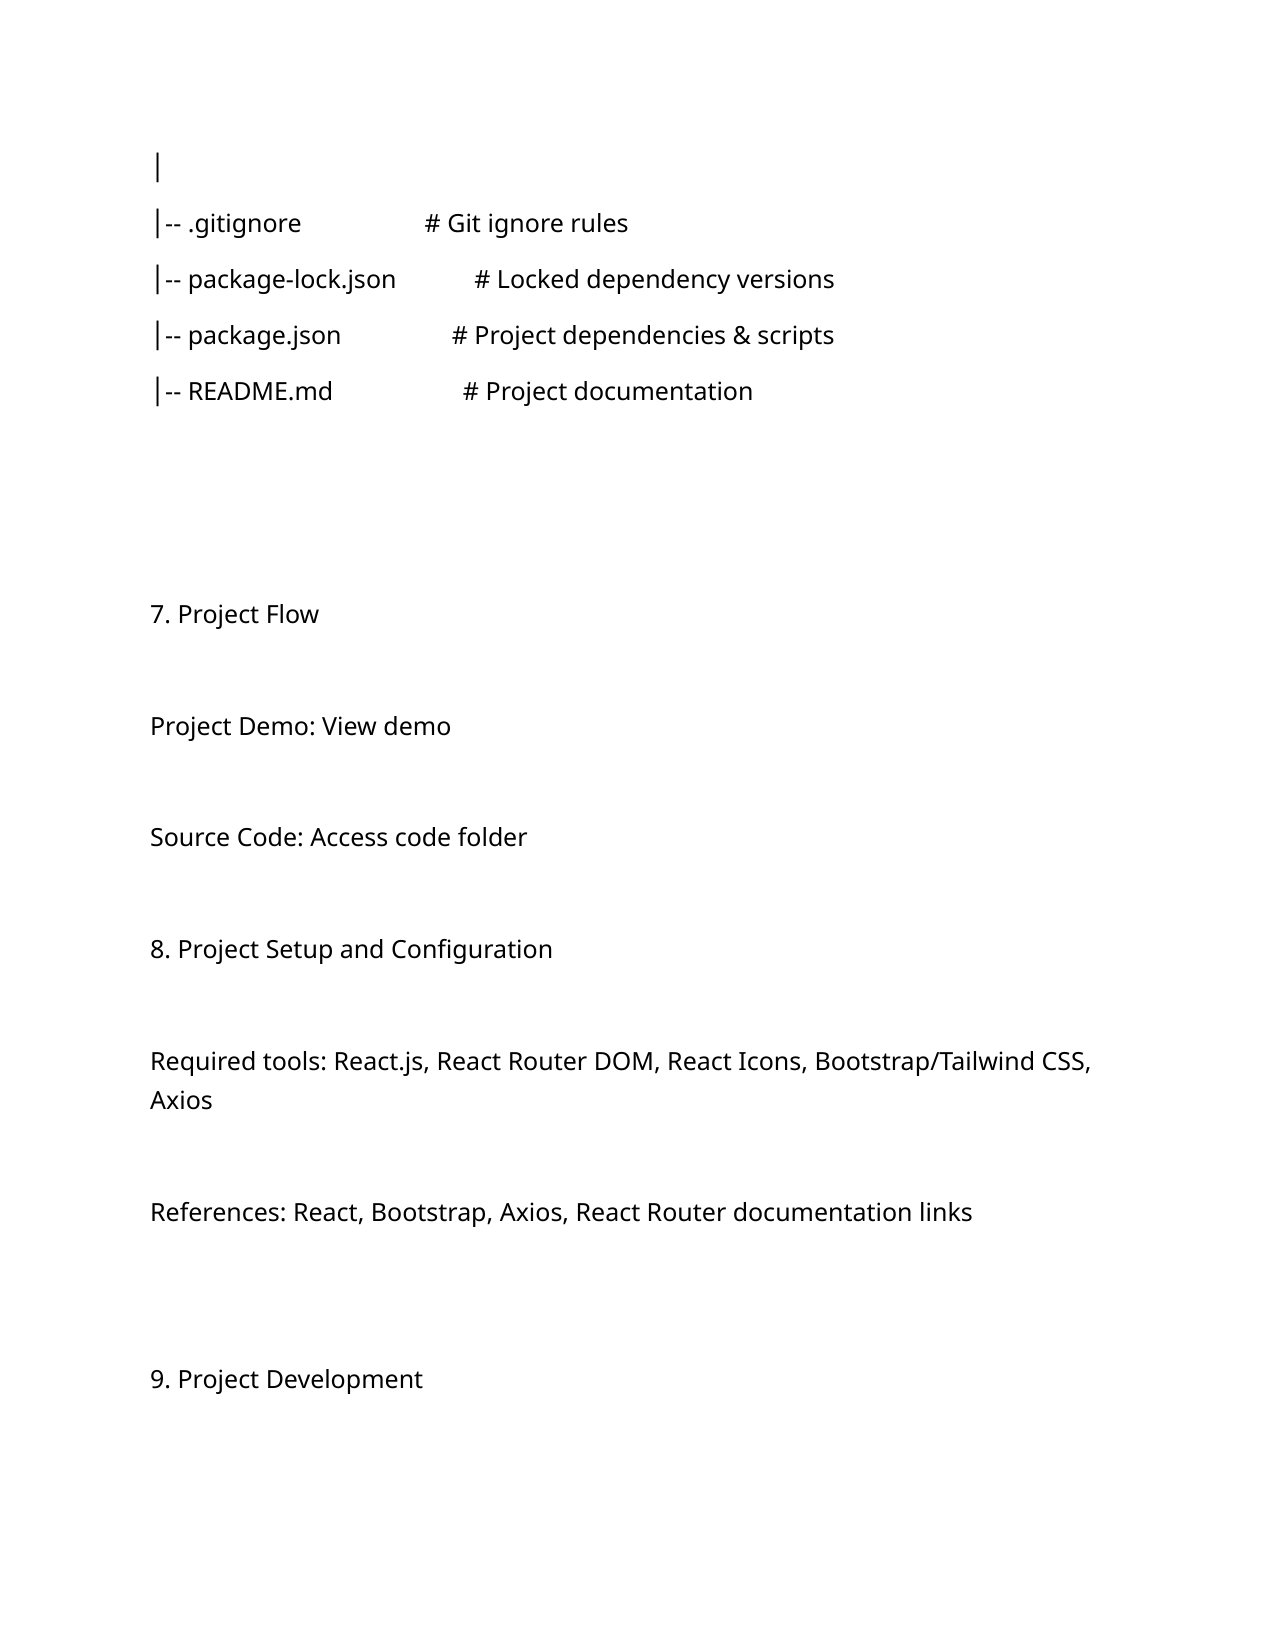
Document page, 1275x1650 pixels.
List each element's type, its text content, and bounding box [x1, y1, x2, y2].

text 9. Project Development [150, 1362, 1125, 1396]
text Required tools: React.js, React Router DOM, React Icons, Bootstrap/Tailwind CSS, Axios [150, 1043, 1125, 1117]
text │ [150, 150, 1125, 184]
text Source Code: Access code folder [150, 820, 1125, 854]
text Project Demo: View demo [150, 708, 1125, 742]
text │-- package-lock.json # Locked dependency versions [150, 262, 1125, 296]
text References: React, Bootstrap, Axios, React Router documentation links [150, 1194, 1125, 1228]
text │-- README.md # Project documentation [150, 373, 1125, 407]
text 7. Project Flow [150, 597, 1125, 631]
text │-- .gitignore # Git ignore rules [150, 206, 1125, 240]
text 8. Project Setup and Configuration [150, 932, 1125, 966]
text │-- package.json # Project dependencies & scripts [150, 317, 1125, 352]
